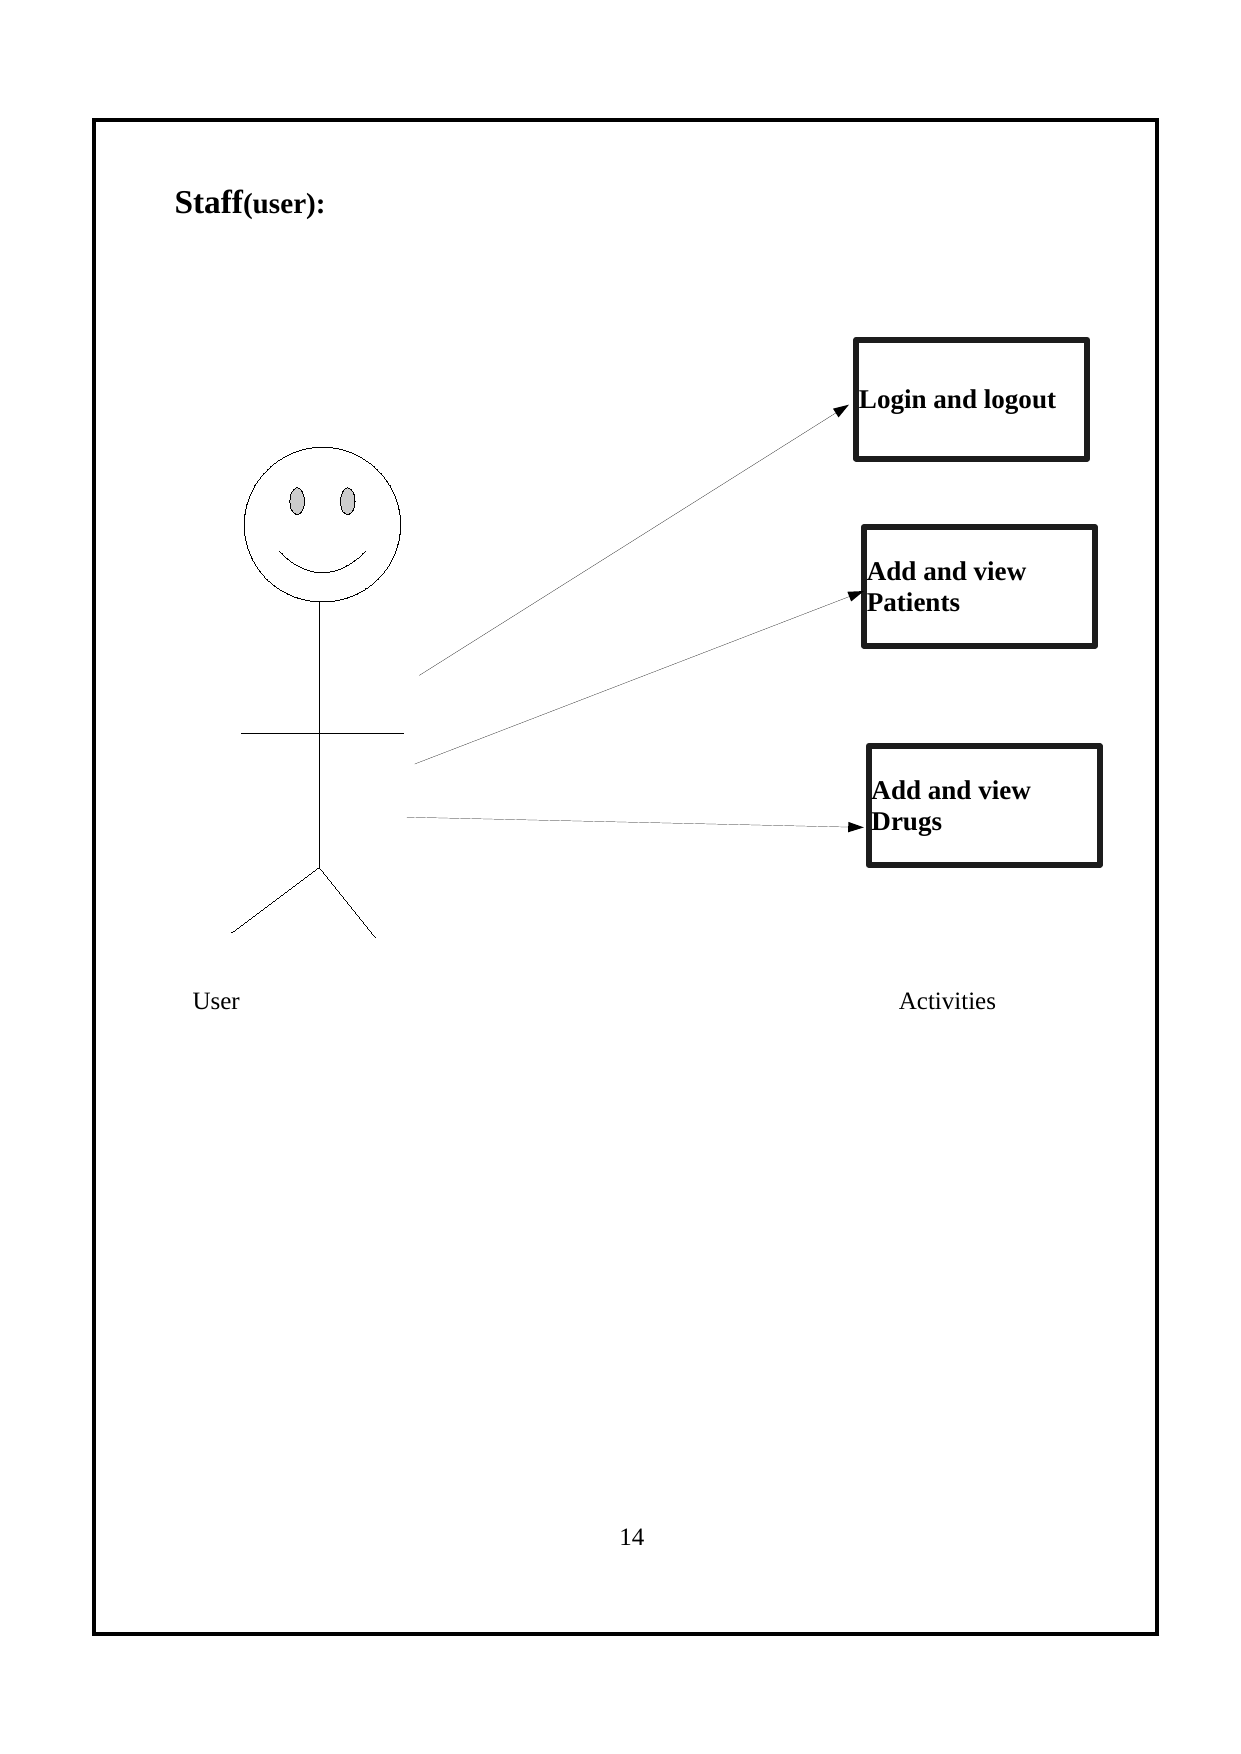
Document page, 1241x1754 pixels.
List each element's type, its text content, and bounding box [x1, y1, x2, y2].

text Staff(user): [99, 183, 1146, 278]
